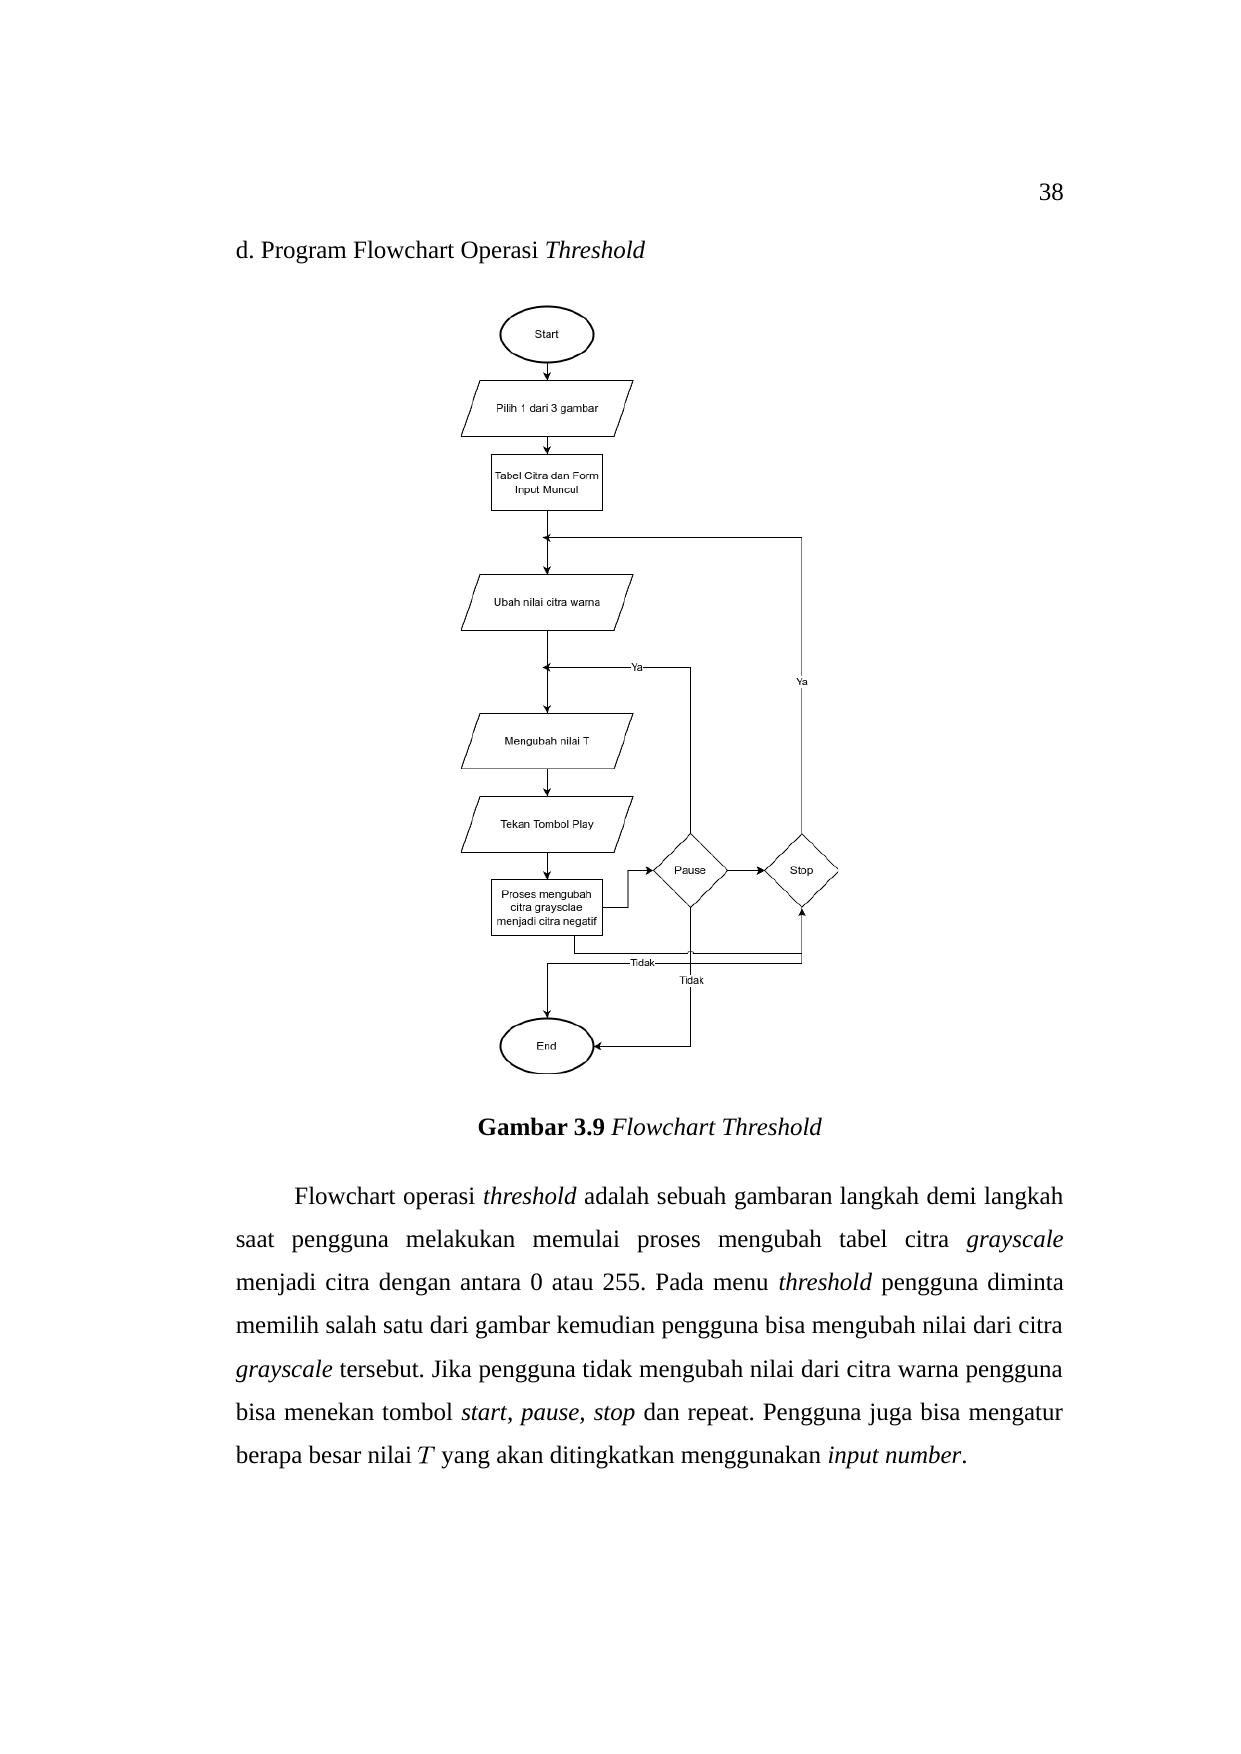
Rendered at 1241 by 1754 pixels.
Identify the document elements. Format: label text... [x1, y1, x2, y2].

text Gambar 3.9 Flowchart Threshold [461, 1112, 838, 1141]
picture [460, 305, 839, 1074]
text Flowchart operasi threshold adalah sebuah gambaran langkah demi langkah saat pengguna melakukan memulai proses mengubah tabel citra grayscale menjadi citra dengan antara 0 atau 255. Pada menu threshold pengguna diminta memilih salah satu dari gambar kemudian pengguna bisa mengubah nilai dari citra grayscale tersebut. Jika pengguna tidak mengubah nilai dari citra warna pengguna bisa menekan tombol start, pause, stop dan repeat. Pengguna juga bisa mengatur berapa besar nilai yang akan ditingkatkan menggunakan input number. [236, 1181, 1063, 1469]
list Program Flowchart Operasi Threshold [236, 235, 1063, 264]
